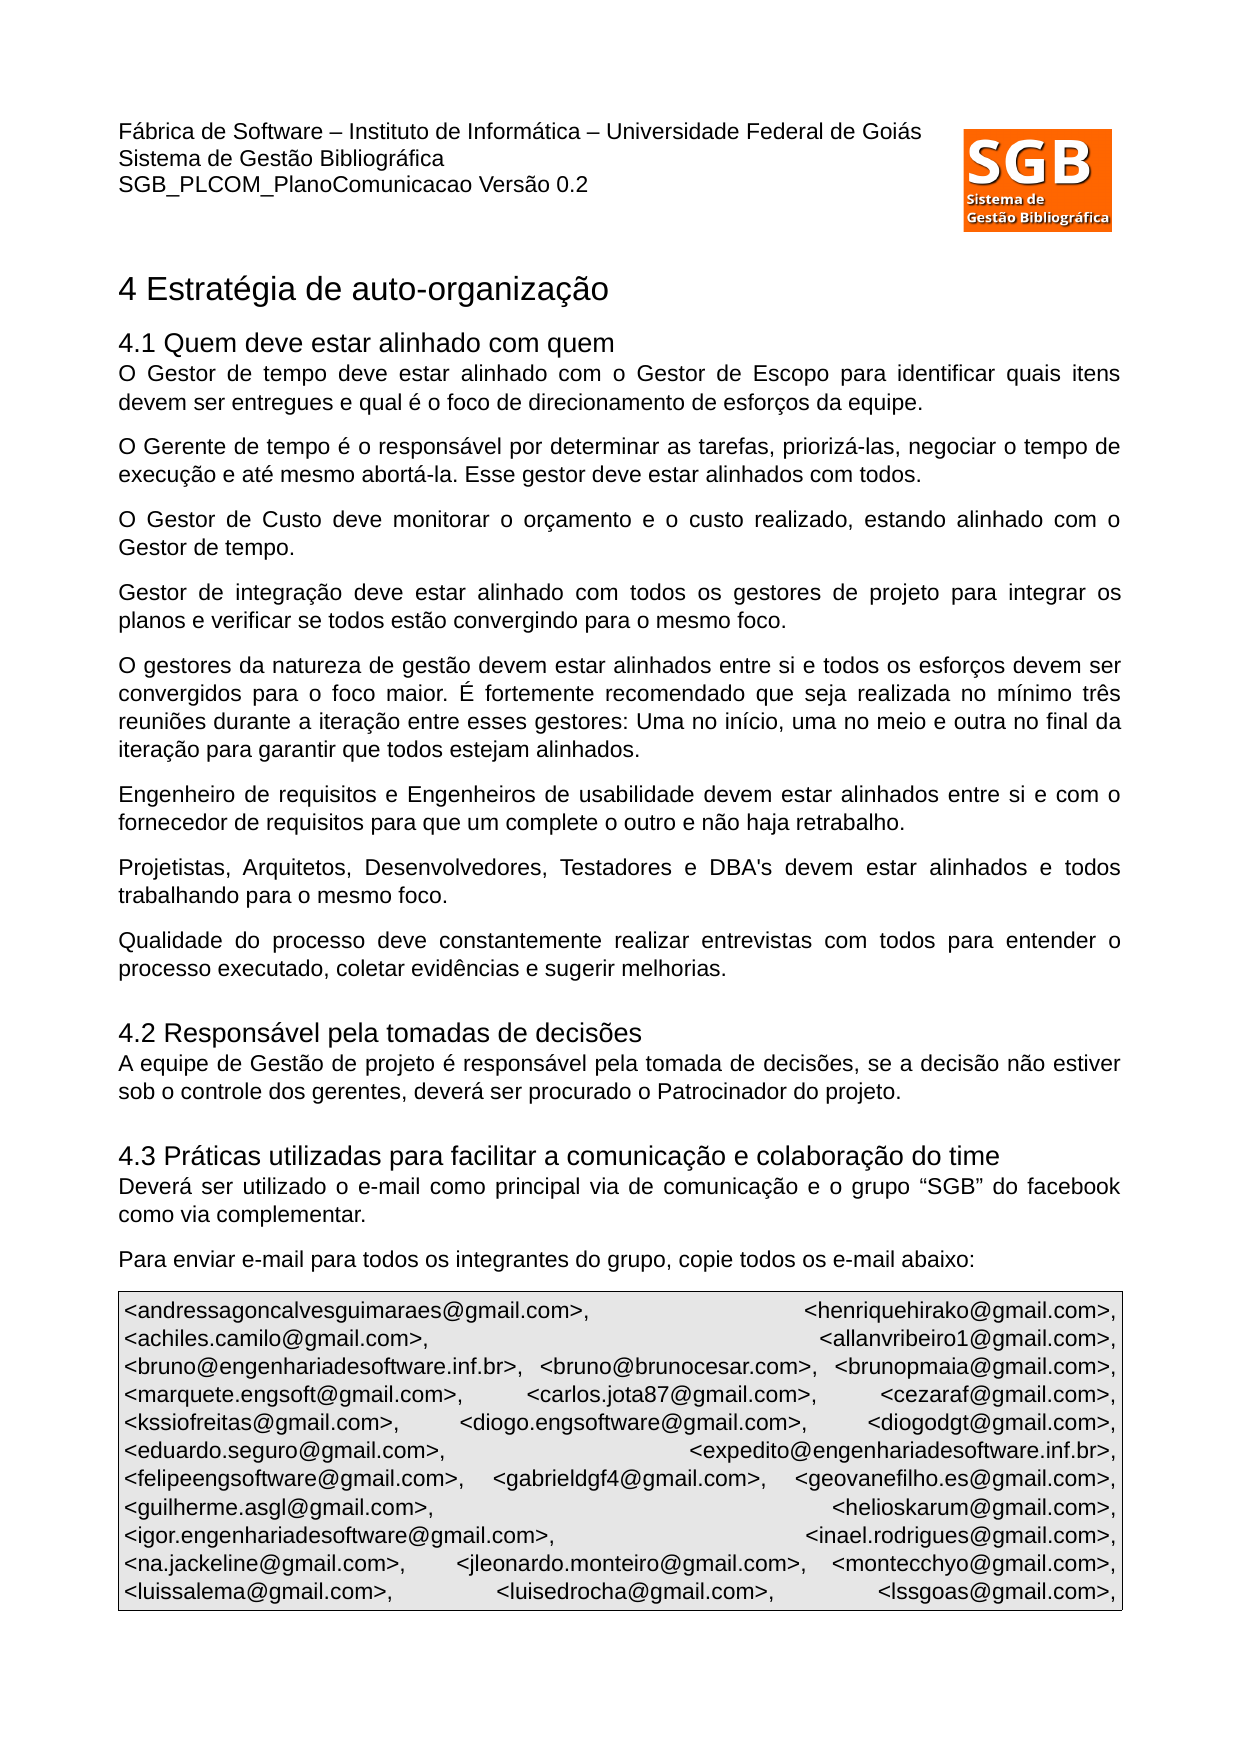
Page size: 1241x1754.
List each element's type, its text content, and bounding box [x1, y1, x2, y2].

table_header <andressagoncalvesguimaraes@gmail.com>, <henriquehirako@gmail.com>, <achiles.camilo@gmail.com>, <allanvribeiro1@gmail.com>, <bruno@engenhariadesoftware.inf.br>, <bruno@brunocesar.com>, <brunopmaia@gmail.com>, <marquete.engsoft@gmail.com>, <carlos.jota87@gmail.com>, <cezaraf@gmail.com>, <kssiofreitas@gmail.com>, <diogo.engsoftware@gmail.com>, <diogodgt@gmail.com>, <eduardo.seguro@gmail.com>, <expedito@engenhariadesoftware.inf.br>, <felipeengsoftware@gmail.com>, <gabrieldgf4@gmail.com>, <geovanefilho.es@gmail.com>, <guilherme.asgl@gmail.com>, <helioskarum@gmail.com>, <igor.engenhariadesoftware@gmail.com>, <inael.rodrigues@gmail.com>, <na.jackeline@gmail.com>, <jleonardo.monteiro@gmail.com>, <montecchyo@gmail.com>, <luissalema@gmail.com>, <luisedrocha@gmail.com>, <lssgoas@gmail.com>, [119, 1292, 1122, 1610]
text O Gestor de Custo deve monitorar o orçamento e o custo realizado, estando alinhado com o Gestor de tempo. [118, 506, 1122, 561]
text Qualidade do processo deve constantemente realizar entrevistas com todos para entender o processo executado, coletar evidências e sugerir melhorias. [118, 927, 1122, 981]
subtitle 4.1 Quem deve estar alinhado com quem [118, 327, 1122, 358]
text O Gestor de tempo deve estar alinhado com o Gestor de Escopo para identificar quais itens devem ser entregues e qual é o foco de direcionamento de esforços da equipe. [118, 360, 1122, 415]
text A equipe de Gestão de projeto é responsável pela tomada de decisões, se a decisão não estiver sob o controle dos gerentes, deverá ser procurado o Patrocinador do projeto. [118, 1050, 1122, 1104]
text Projetistas, Arquitetos, Desenvolvedores, Testadores e DBA's devem estar alinhados e todos trabalhando para o mesmo foco. [118, 854, 1122, 908]
text Deverá ser utilizado o e-mail como principal via de comunicação e o grupo “SGB” do facebook como via complementar. [118, 1173, 1122, 1227]
picture [963, 129, 1112, 232]
subtitle 4 Estratégia de auto-organização [118, 269, 1122, 308]
text Para enviar e-mail para todos os integrantes do grupo, copie todos os e-mail abaixo: [118, 1246, 1122, 1272]
text O Gerente de tempo é o responsável por determinar as tarefas, priorizá-las, negociar o tempo de execução e até mesmo abortá-la. Esse gestor deve estar alinhados com todos. [118, 433, 1122, 488]
subtitle 4.3 Práticas utilizadas para facilitar a comunicação e colaboração do time [118, 1139, 1122, 1171]
subtitle 4.2 Responsável pela tomadas de decisões [118, 1017, 1122, 1048]
text Engenheiro de requisitos e Engenheiros de usabilidade devem estar alinhados entre si e com o fornecedor de requisitos para que um complete o outro e não haja retrabalho. [118, 781, 1122, 836]
text O gestores da natureza de gestão devem estar alinhados entre si e todos os esforços devem ser convergidos para o foco maior. É fortemente recomendado que seja realizada no mínimo três reuniões durante a iteração entre esses gestores: Uma no início, uma no meio e outra no final da iteração para garantir que todos estejam alinhados. [118, 652, 1122, 763]
text Gestor de integração deve estar alinhado com todos os gestores de projeto para integrar os planos e verificar se todos estão convergindo para o mesmo foco. [118, 579, 1122, 633]
